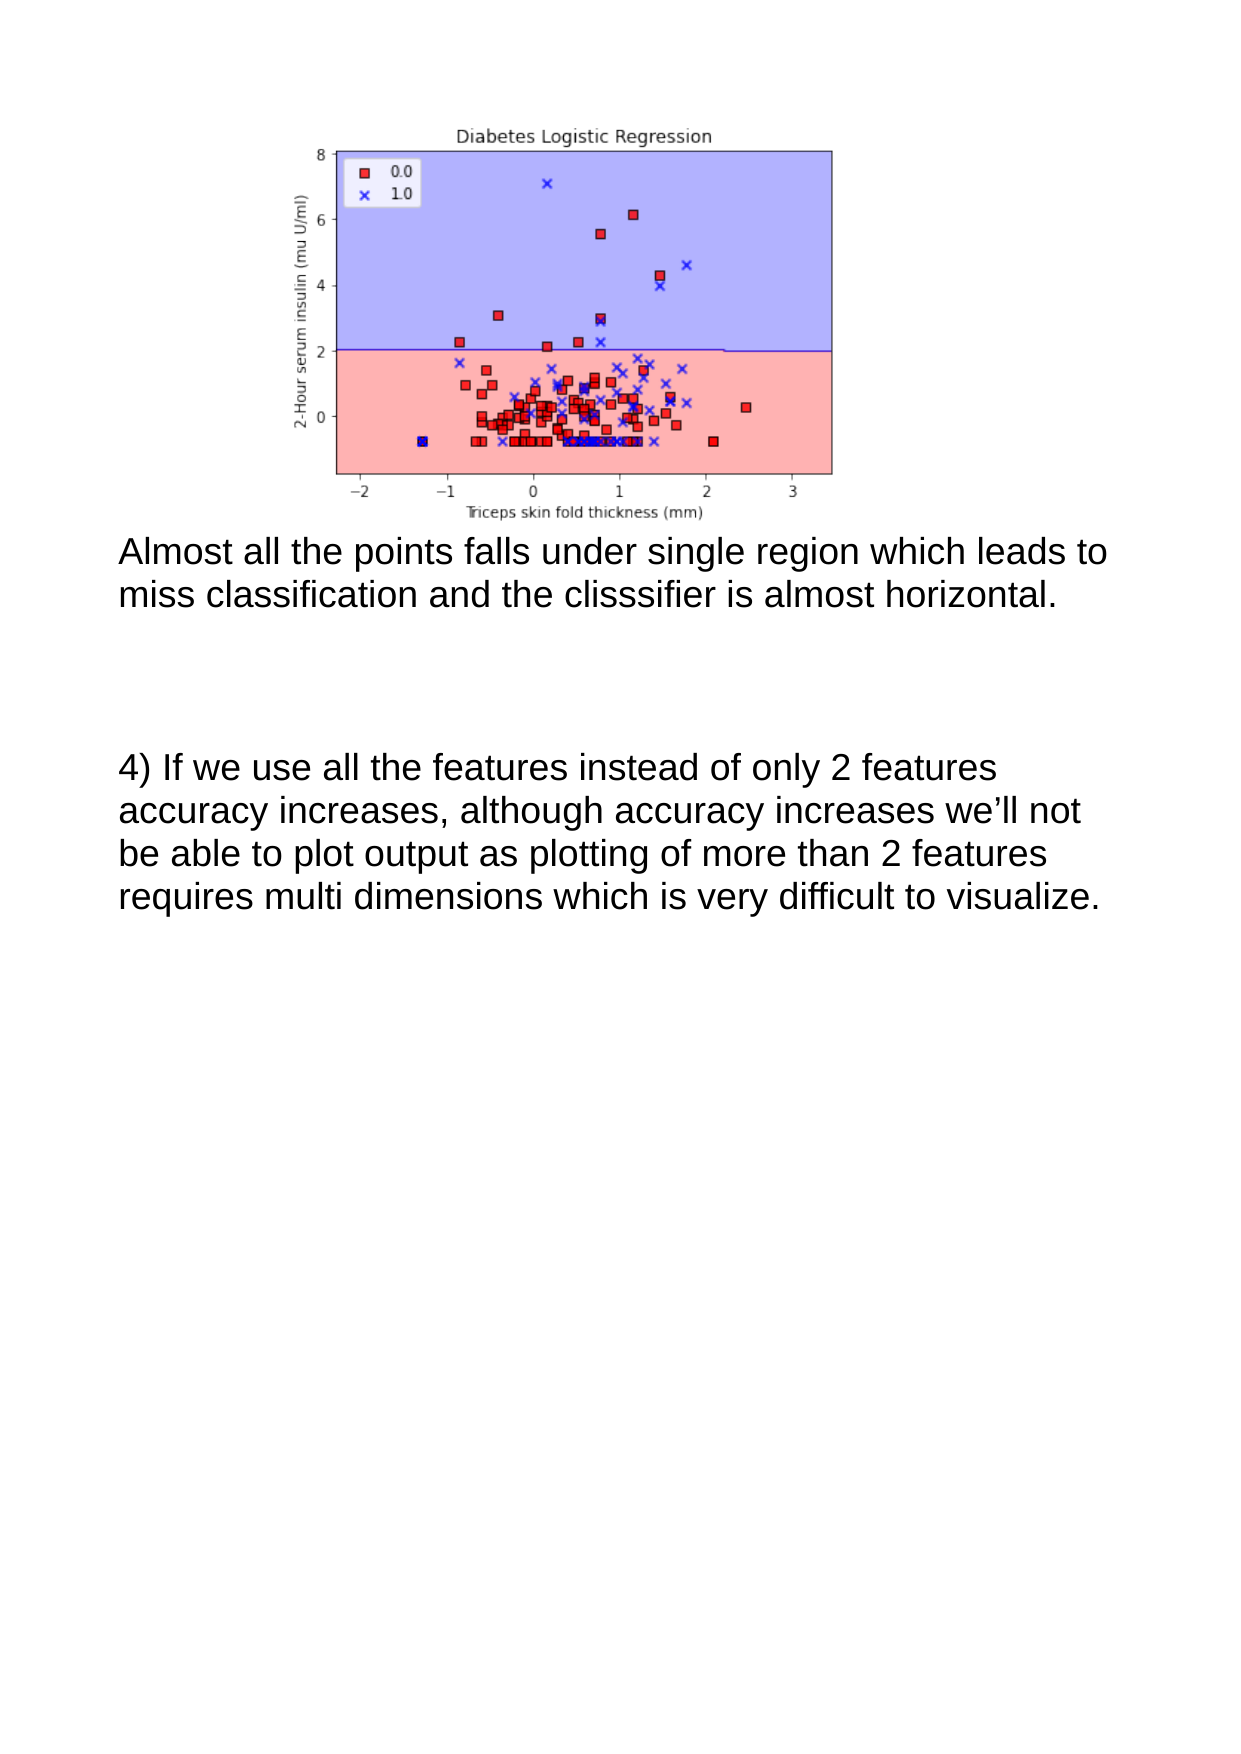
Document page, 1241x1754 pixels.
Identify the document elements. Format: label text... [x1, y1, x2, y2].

text Almost all the points falls under single region which leads to miss classification and the clisssifier is almost horizontal. [118, 529, 1122, 616]
text 4) If we use all the features instead of only 2 features accuracy increases, although accuracy increases we’ll not be able to plot output as plotting of more than 2 features requires multi dimensions which is very difficult to visualize. [118, 745, 1122, 918]
picture [284, 118, 842, 530]
